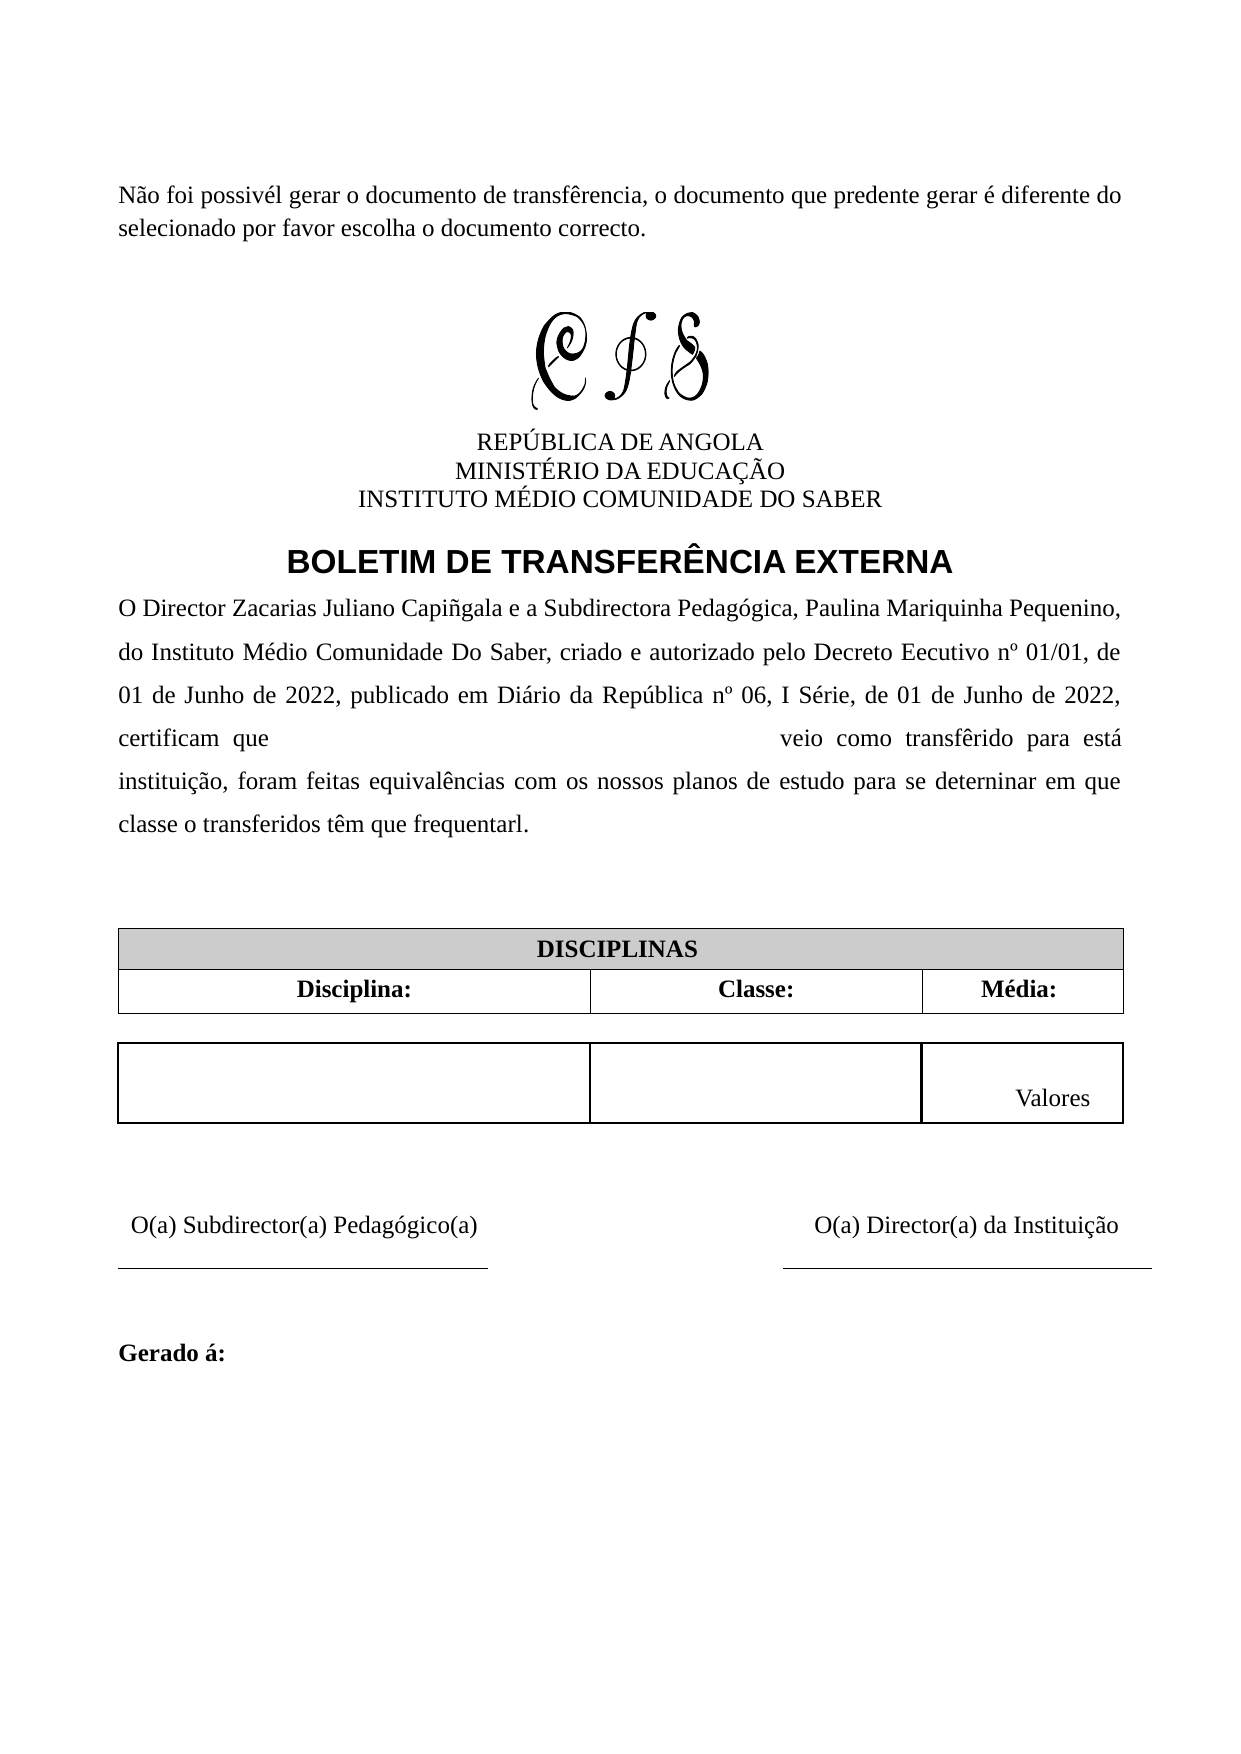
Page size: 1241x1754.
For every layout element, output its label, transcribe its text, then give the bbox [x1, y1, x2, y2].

picture [531, 312, 709, 410]
text <for each="discipline in (student_transfer.student_transfer_discipline or '')"> [118, 1014, 1122, 1042]
subtitle BOLETIM DE TRANSFERÊNCIA EXTERNA [118, 542, 1122, 581]
text MINISTÉRIO DA EDUCAÇÃO [118, 456, 1122, 484]
text <for each="student_transfer in (student or '')"> [118, 118, 1122, 147]
text Gerado á: <create_date> <datetime.datetime.now().strftime('%H:%M:%S')> [118, 1338, 1122, 1367]
table_header <discipline.average> Valores [923, 1044, 1122, 1122]
text REPÚBLICA DE ANGOLA [118, 427, 1122, 456]
text O(a) Subdirector(a) Pedagógico(a) O(a) Director(a) da Instituição [118, 1210, 1122, 1239]
text </if> [118, 1309, 1122, 1338]
text </if> [118, 1153, 1122, 1181]
text <if test="student_transfer.internal"> [118, 147, 1122, 176]
text O Director Zacarias Juliano Capiñgala e a Subdirectora Pedagógica, Paulina Mariquinha Pequenino, do Instituto Médio Comunidade Do Saber, criado e autorizado pelo Decreto Eecutivo nº 01/01, de 01 de Junho de 2022, publicado em Diário da República nº 06, I Série, de 01 de Junho de 2022, certificam que <student_transfer.student.party.name> veio como transfêrido para está instituição, foram feitas equivalências com os nossos planos de estudo para se deterninar em que classe o transferidos têm que frequentarl. [118, 593, 1122, 838]
text INSTITUTO MÉDIO COMUNIDADE DO SABER [118, 484, 1122, 513]
text Não foi possivél gerar o documento de transfêrencia, o documento que predente gerar é diferente do selecionado por favor escolha o documento correcto. [118, 180, 1122, 242]
text </if> [118, 246, 1122, 275]
text </for> [118, 1371, 1122, 1400]
table_header <discipline.course_classe.classe.name> [591, 1044, 920, 1122]
table_header Disciplina: [119, 970, 590, 1013]
table_header <discipline.discipline.name> [119, 1044, 589, 1122]
table_header DISCIPLINAS [119, 929, 1123, 969]
table_header Classe: [591, 970, 922, 1013]
text <if test="student_transfer.external"> [118, 279, 1122, 308]
text <if test="student_transfer.student_transfer_discipline"> [118, 895, 1122, 924]
table_header Média: [923, 970, 1123, 1013]
text </for> [118, 1124, 1122, 1153]
